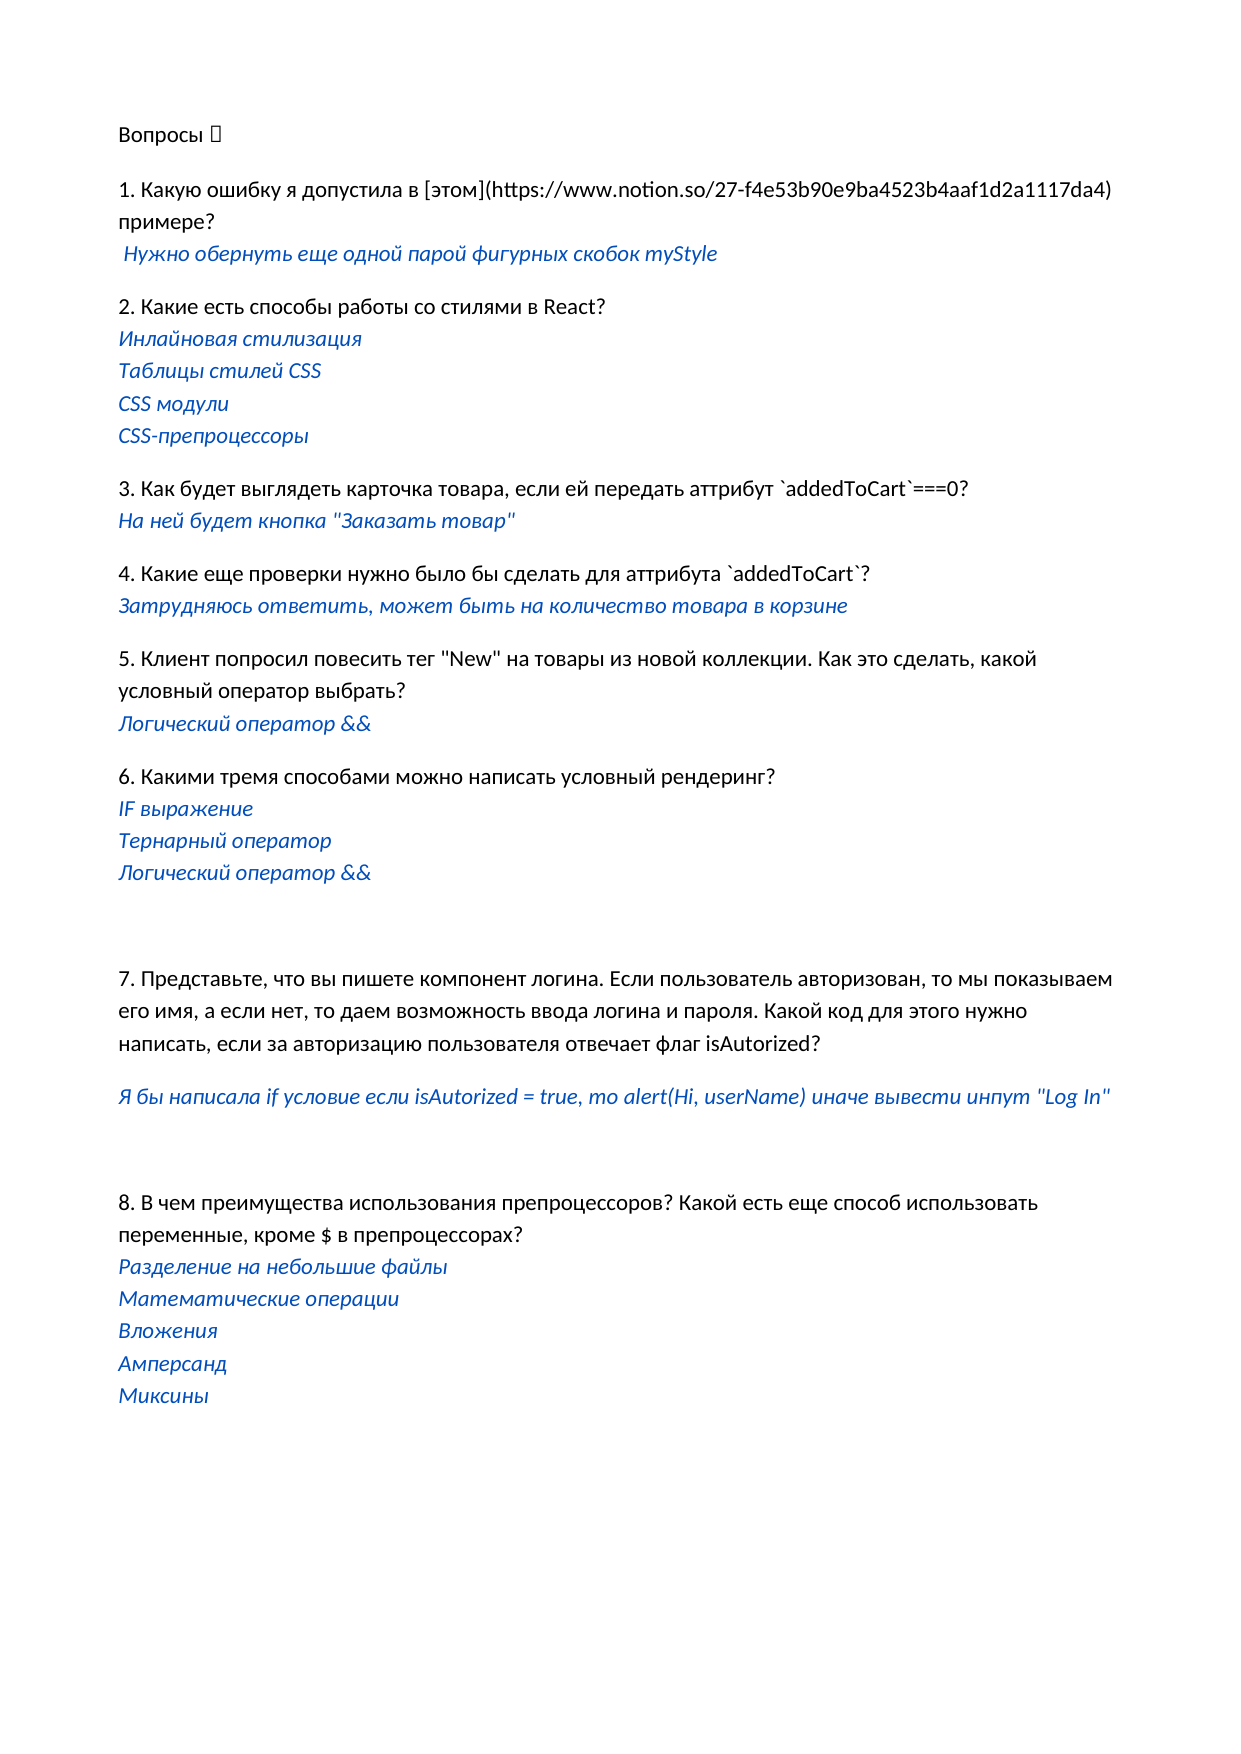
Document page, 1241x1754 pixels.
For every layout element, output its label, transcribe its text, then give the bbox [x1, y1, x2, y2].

text 3. Как будет выглядеть карточка товара, если ей передать аттрибут `addedToCart`===0? На ней будет кнопка "Заказать товар" [118, 474, 1122, 534]
text 1. Какую ошибку я допустила в [этом](https://www.notion.so/27-f4e53b90e9ba4523b4aaf1d2a1117da4) примере? Нужно обернуть еще одной парой фигурных скобок myStyle [118, 175, 1122, 267]
text Я бы написала if условие если isAutorized = true, то alert(Hi, userName) иначе вывести инпут "Log In" [118, 1082, 1122, 1110]
text 2. Какие есть способы работы со стилями в React? Инлайновая стилизация Таблицы стилей CSS CSS модули CSS-препроцессоры [118, 292, 1122, 449]
text 8. В чем преимущества использования препроцессоров? Какой есть еще способ использовать переменные, кроме $ в препроцессорах? Разделение на небольшие файлы Математические операции Вложения Амперсанд Миксины [118, 1188, 1122, 1409]
text 6. Какими тремя способами можно написать условный рендеринг? IF выражение Тернарный оператор Логический оператор && [118, 762, 1122, 886]
text 7. Представьте, что вы пишете компонент логина. Если пользователь авторизован, то мы показываем его имя, а если нет, то даем возможность ввода логина и пароля. Какой код для этого нужно написать, если за авторизацию пользователя отвечает флаг isAutorized? [118, 964, 1122, 1057]
text Вопросы 💎 [118, 118, 1122, 149]
text 5. Клиент попросил повесить тег "New" на товары из новой коллекции. Как это сделать, какой условный оператор выбрать? Логический оператор && [118, 644, 1122, 737]
text 4. Какие еще проверки нужно было бы сделать для аттрибута `addedToCart`? Затрудняюсь ответить, может быть на количество товара в корзине [118, 559, 1122, 619]
